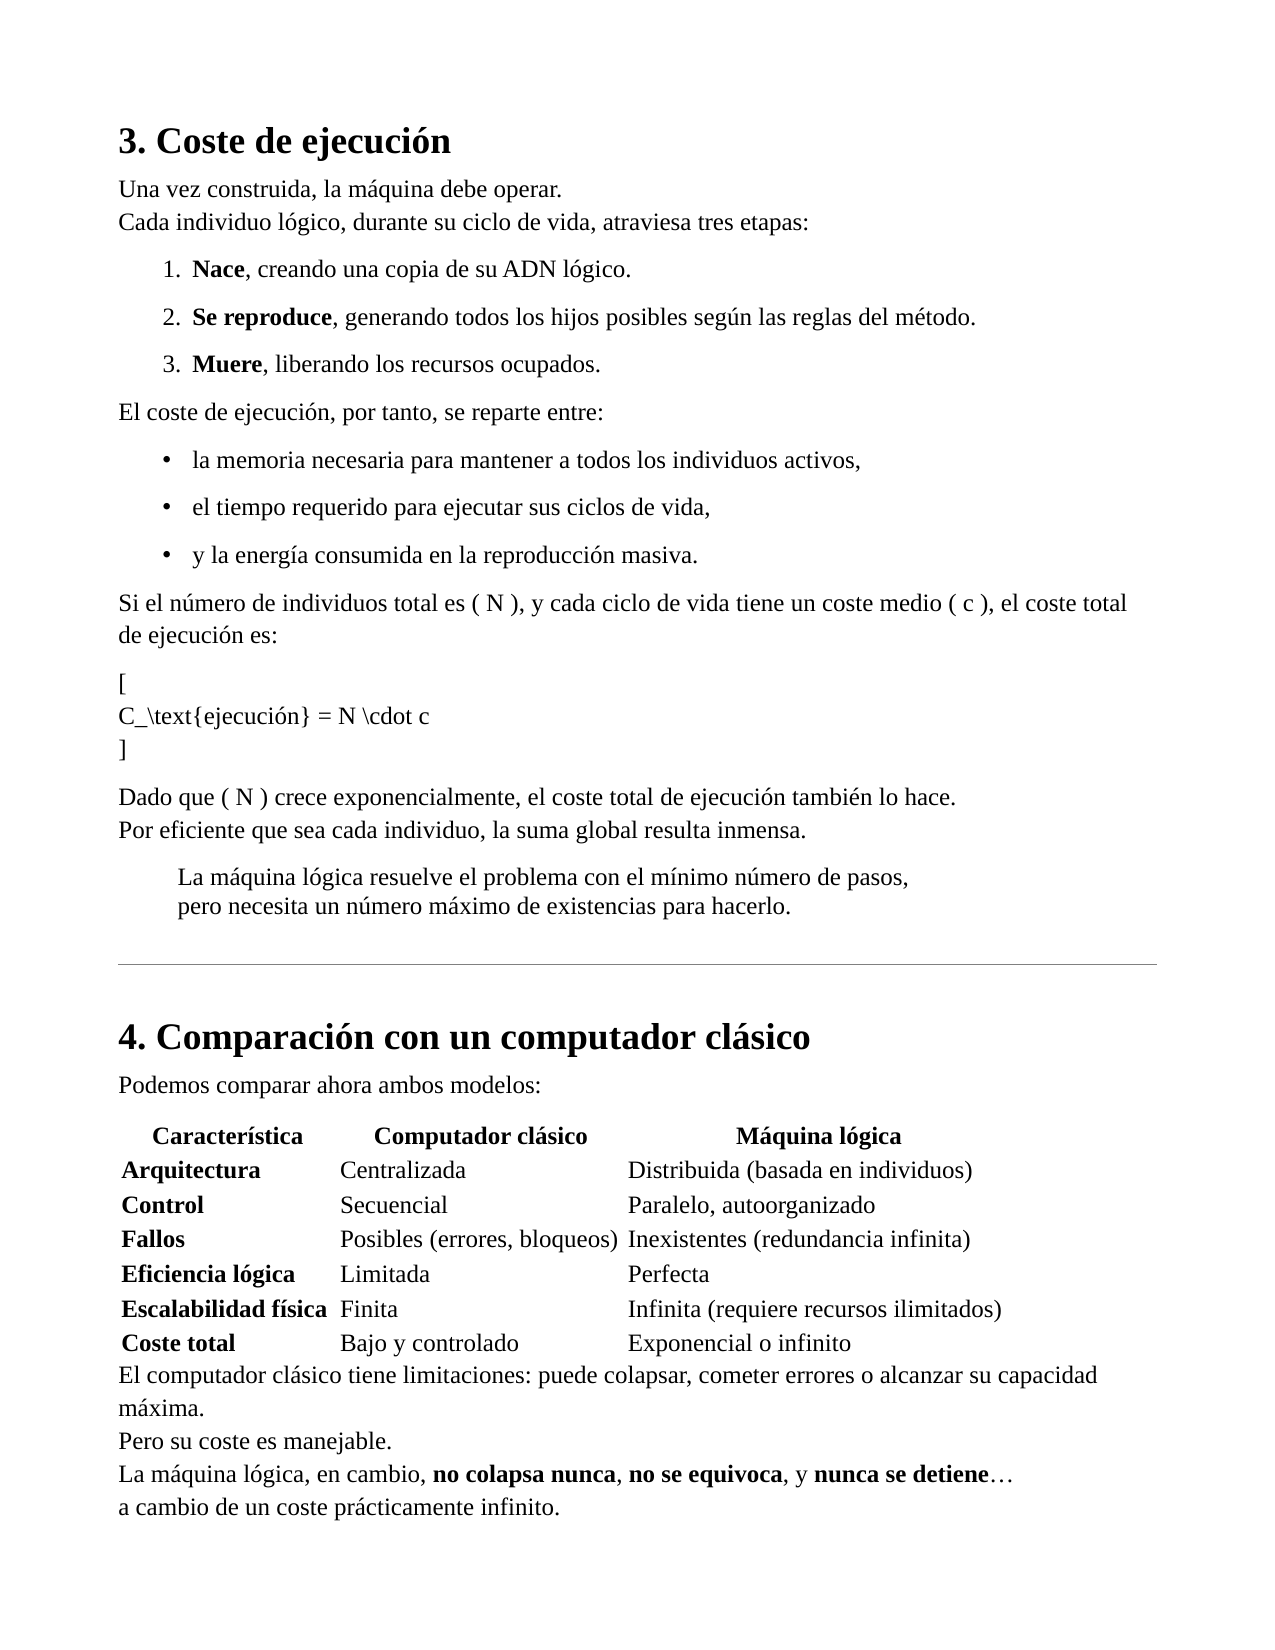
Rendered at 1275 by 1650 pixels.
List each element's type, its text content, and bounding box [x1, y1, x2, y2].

text Dado que ( N ) crece exponencialmente, el coste total de ejecución también lo hace. Por eficiente que sea cada individuo, la suma global resulta inmensa. [118, 782, 1157, 844]
table_cell Centralizada [337, 1153, 625, 1187]
subtitle 3. Coste de ejecución [118, 118, 1157, 161]
table_cell Fallos [118, 1222, 337, 1256]
table_cell Posibles (errores, bloqueos) [337, 1222, 625, 1256]
table_header Máquina lógica [625, 1118, 1013, 1152]
table_cell Limitada [337, 1256, 625, 1291]
table_cell Coste total [118, 1325, 337, 1360]
list Nace, creando una copia de su ADN lógico. [162, 254, 1157, 283]
table_cell Perfecta [625, 1256, 1013, 1291]
list Muere, liberando los recursos ocupados. [162, 349, 1157, 378]
table_cell Distribuida (basada en individuos) [625, 1153, 1013, 1187]
table_cell Eficiencia lógica [118, 1256, 337, 1291]
table_cell Control [118, 1187, 337, 1222]
list y la energía consumida en la reproducción masiva. [162, 540, 1157, 569]
list Se reproduce, generando todos los hijos posibles según las reglas del método. [162, 302, 1157, 331]
text El coste de ejecución, por tanto, se reparte entre: [118, 397, 1157, 426]
table_cell Secuencial [337, 1187, 625, 1222]
table_cell Arquitectura [118, 1153, 337, 1187]
table_cell Bajo y controlado [337, 1325, 625, 1360]
text La máquina lógica resuelve el problema con el mínimo número de pasos, pero necesita un número máximo de existencias para hacerlo. [177, 862, 1098, 920]
table_cell Paralelo, autoorganizado [625, 1187, 1013, 1222]
text [ C_\text{ejecución} = N \cdot c ] [118, 668, 1157, 763]
text Podemos comparar ahora ambos modelos: [118, 1070, 1157, 1099]
text Una vez construida, la máquina debe operar. Cada individuo lógico, durante su ciclo de vida, atraviesa tres etapas: [118, 174, 1157, 236]
table_header Característica [118, 1118, 337, 1152]
text El computador clásico tiene limitaciones: puede colapsar, cometer errores o alcanzar su capacidad máxima. Pero su coste es manejable. La máquina lógica, en cambio, no colapsa nunca, no se equivoca, y nunca se detiene… a cambio de un coste prácticamente infinito. [118, 1360, 1157, 1521]
table_cell Finita [337, 1291, 625, 1325]
list el tiempo requerido para ejecutar sus ciclos de vida, [162, 492, 1157, 521]
subtitle 4. Comparación con un computador clásico [118, 1014, 1157, 1058]
table_header Computador clásico [337, 1118, 625, 1152]
text Si el número de individuos total es ( N ), y cada ciclo de vida tiene un coste medio ( c ), el coste total de ejecución es: [118, 588, 1157, 649]
table_cell Escalabilidad física [118, 1291, 337, 1325]
table_cell Inexistentes (redundancia infinita) [625, 1222, 1013, 1256]
table_cell Exponencial o infinito [625, 1325, 1013, 1360]
list la memoria necesaria para mantener a todos los individuos activos, [162, 445, 1157, 473]
table_cell Infinita (requiere recursos ilimitados) [625, 1291, 1013, 1325]
